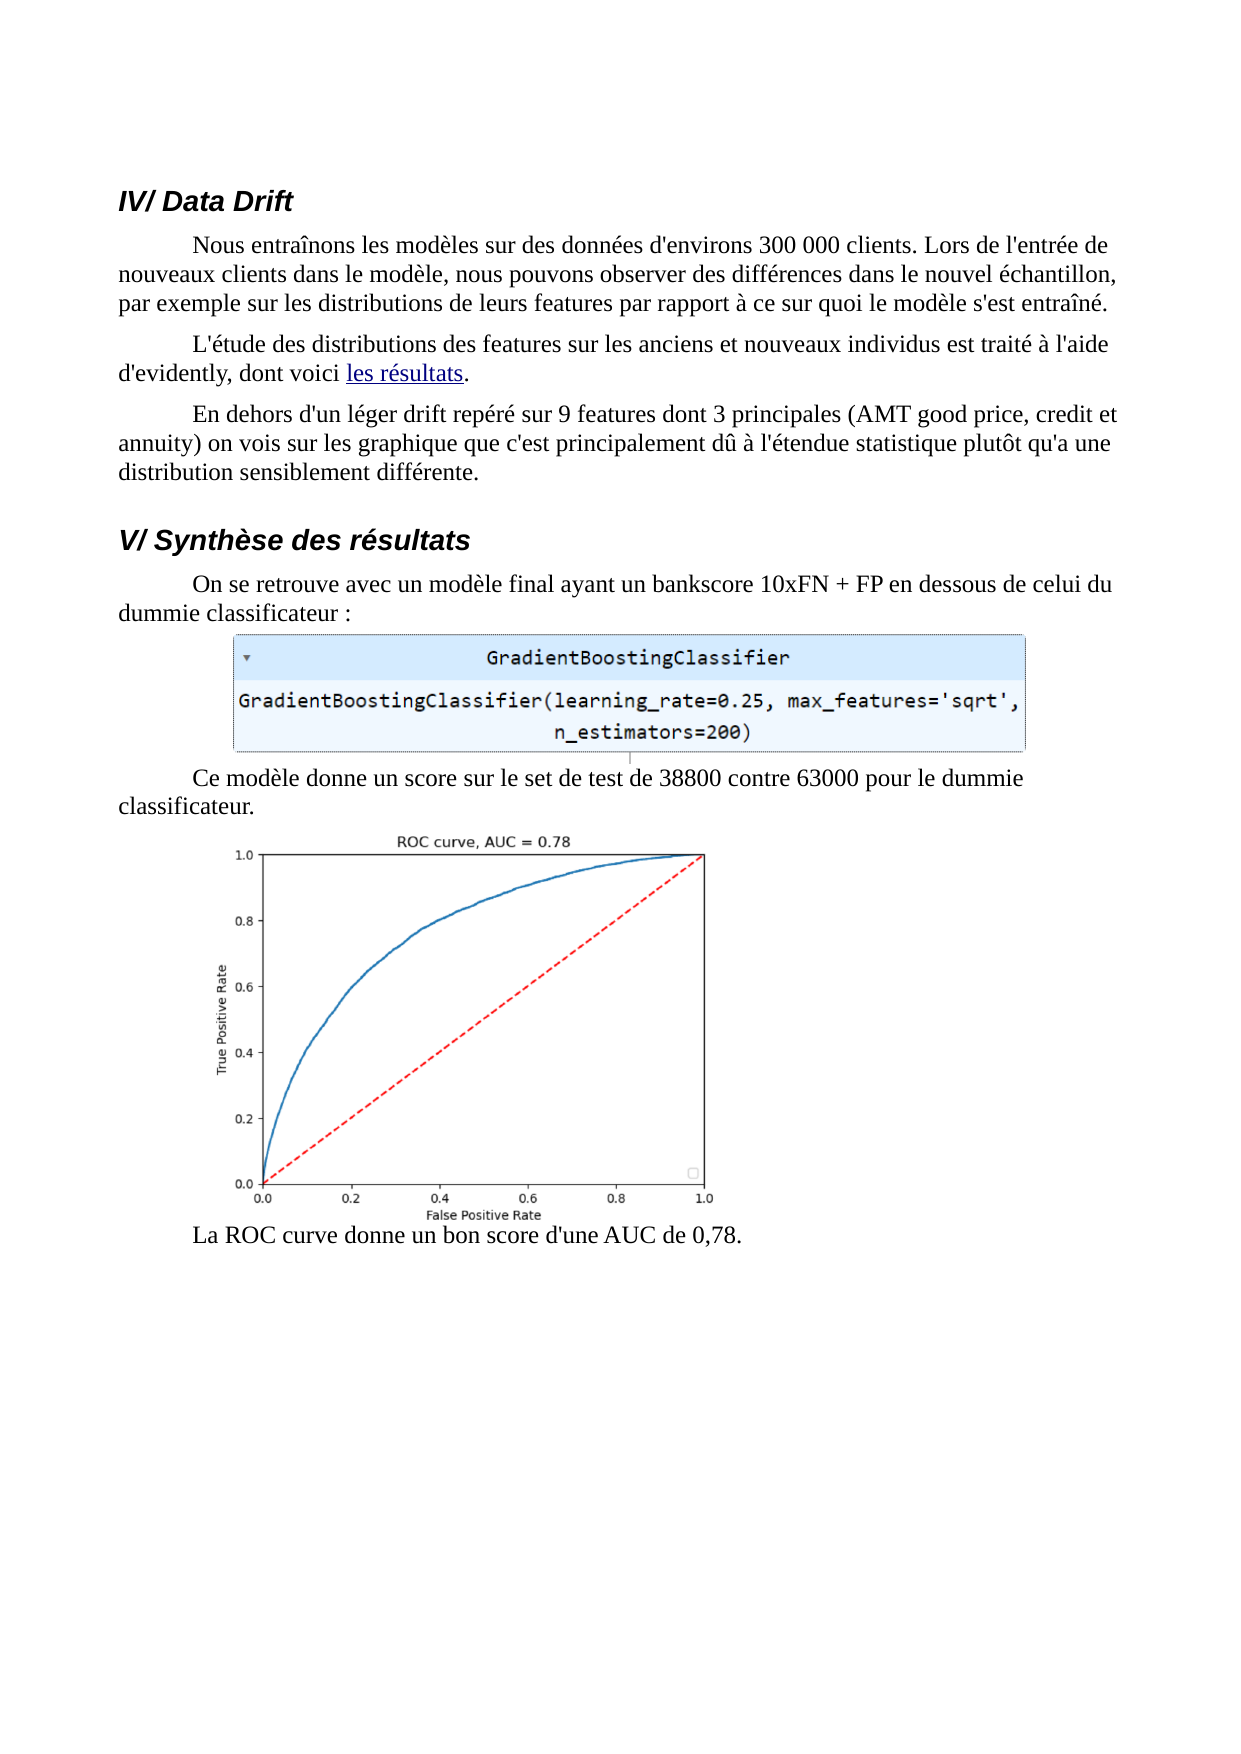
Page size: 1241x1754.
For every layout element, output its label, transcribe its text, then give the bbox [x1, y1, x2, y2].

text L'étude des distributions des features sur les anciens et nouveaux individus est traité à l'aide d'evidently, dont voici les résultats. [118, 329, 1122, 387]
text En dehors d'un léger drift repéré sur 9 features dont 3 principales (AMT good price, credit et annuity) on vois sur les graphique que c'est principalement dû à l'étendue statistique plutôt qu'a une distribution sensiblement différente. [118, 399, 1122, 485]
subtitle V/ Synthèse des résultats [118, 523, 1122, 556]
subtitle IV/ Data Drift [118, 184, 1122, 218]
text La ROC curve donne un bon score d'une AUC de 0,78. [118, 833, 1122, 1249]
text Ce modèle donne un score sur le set de test de 38800 contre 63000 pour le dummie classificateur. [118, 763, 1122, 820]
text On se retrouve avec un modèle final ayant un bankscore 10xFN + FP en dessous de celui du dummie classificateur : [118, 569, 1122, 626]
text Nous entraînons les modèles sur des données d'environs 300 000 clients. Lors de l'entrée de nouveaux clients dans le modèle, nous pouvons observer des différences dans le nouvel échantillon, par exemple sur les distributions de leurs features par rapport à ce sur quoi le modèle s'est entraîné. [118, 230, 1122, 317]
